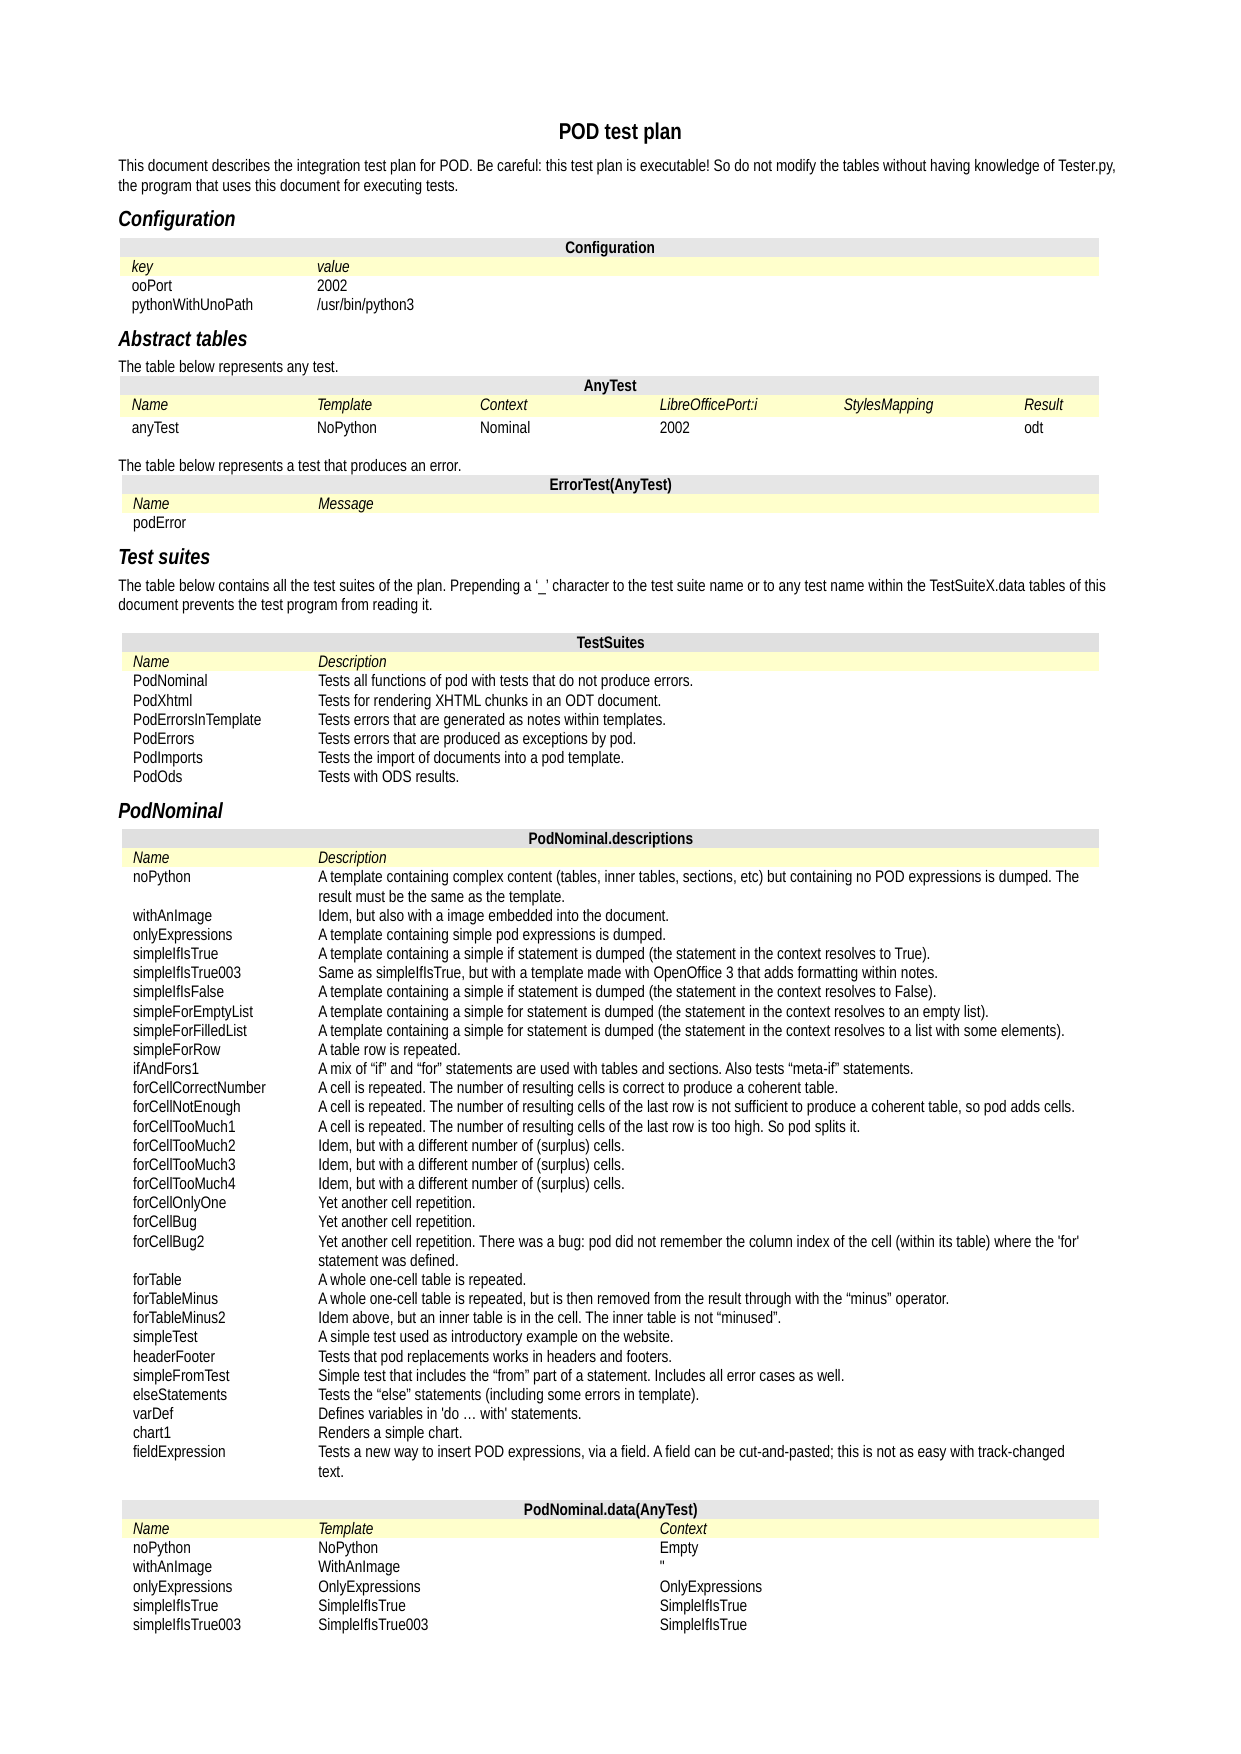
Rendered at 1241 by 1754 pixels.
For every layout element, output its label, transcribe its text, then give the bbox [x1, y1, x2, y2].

table_cell SimpleIfIsTrue [307, 1596, 648, 1615]
table_cell Renders a simple chart. [307, 1423, 1099, 1442]
table_cell forTableMinus [122, 1289, 307, 1308]
subtitle Abstract tables [118, 326, 1122, 351]
table_cell forTable [122, 1270, 307, 1289]
subtitle Test suites [118, 544, 1122, 569]
table_cell NoPython [307, 1538, 648, 1557]
subtitle PodNominal [118, 798, 1122, 823]
table_cell simpleIfIsTrue003 [122, 1615, 307, 1634]
table_cell 2002 [306, 276, 1099, 295]
table_cell LibreOfficePort:i [648, 395, 832, 417]
table_cell A template containing a simple for statement is dumped (the statement in the context resolves to a list with some elements). [307, 1021, 1099, 1040]
table_cell forCellTooMuch4 [122, 1174, 307, 1193]
table_cell /usr/bin/python3 [306, 295, 1099, 314]
table_cell Name [120, 395, 306, 417]
table_cell odt [1013, 418, 1099, 437]
table_cell A whole one-cell table is repeated, but is then removed from the result through with the “minus” operator. [307, 1289, 1099, 1308]
table_cell Yet another cell repetition. There was a bug: pod did not remember the column index of the cell (within its table) where the 'for' statement was defined. [307, 1231, 1099, 1270]
table_cell podError [122, 513, 307, 532]
table_cell value [306, 257, 1099, 276]
table_cell simpleIfIsTrue [122, 1596, 307, 1615]
table_cell A cell is repeated. The number of resulting cells of the last row is not sufficient to produce a coherent table, so pod adds cells. [307, 1097, 1099, 1116]
table_cell [832, 418, 1013, 437]
table_cell fieldExpression [122, 1442, 307, 1481]
table_cell SimpleIfIsTrue003 [307, 1615, 648, 1634]
table_cell SimpleIfIsTrue [648, 1615, 1099, 1634]
table_cell NoPython [306, 418, 469, 437]
table_cell A template containing a simple if statement is dumped (the statement in the context resolves to True). [307, 944, 1099, 963]
table_cell Name [122, 848, 307, 867]
table_header PodNominal.data(AnyTest) [122, 1500, 1099, 1519]
table_cell Nominal [469, 418, 648, 437]
table_cell PodErrors [122, 729, 307, 748]
table_cell Name [122, 494, 307, 513]
subtitle POD test plan [118, 118, 1122, 144]
table_cell Tests the “else” statements (including some errors in template). [307, 1385, 1099, 1404]
table_cell simpleForEmptyList [122, 1001, 307, 1021]
table_cell onlyExpressions [122, 925, 307, 944]
table_cell forCellOnlyOne [122, 1193, 307, 1212]
table_cell PodOds [122, 767, 307, 786]
table_cell noPython [122, 867, 307, 906]
table_header Configuration [120, 238, 1099, 257]
table_header AnyTest [120, 376, 1099, 395]
table_cell OnlyExpressions [307, 1576, 648, 1596]
table_cell elseStatements [122, 1385, 307, 1404]
table_cell PodImports [122, 748, 307, 767]
text This document describes the integration test plan for POD. Be careful: this test plan is executable! So do not modify the tables without having knowledge of Tester.py, the program that uses this document for executing tests. [118, 156, 1122, 194]
table_cell Yet another cell repetition. [307, 1193, 1099, 1212]
table_cell forCellTooMuch3 [122, 1155, 307, 1174]
table_cell Simple test that includes the “from” part of a statement. Includes all error cases as well. [307, 1366, 1099, 1385]
table_cell PodXhtml [122, 690, 307, 709]
table_cell Same as simpleIfIsTrue, but with a template made with OpenOffice 3 that adds formatting within notes. [307, 963, 1099, 982]
table_cell Context [648, 1519, 1099, 1538]
table_cell simpleIfIsFalse [122, 982, 307, 1001]
table_cell Idem above, but an inner table is in the cell. The inner table is not “minused”. [307, 1308, 1099, 1327]
table_cell withAnImage [122, 906, 307, 925]
table_cell Name [122, 652, 307, 671]
table_cell Tests errors that are generated as notes within templates. [307, 710, 1099, 729]
table_cell A template containing a simple for statement is dumped (the statement in the context resolves to an empty list). [307, 1001, 1099, 1021]
table_cell Template [307, 1519, 648, 1538]
table_cell Name [122, 1519, 307, 1538]
table_cell simpleIfIsTrue003 [122, 963, 307, 982]
table_cell Idem, but with a different number of (surplus) cells. [307, 1136, 1099, 1155]
table_cell forCellCorrectNumber [122, 1078, 307, 1097]
table_header TestSuites [122, 633, 1099, 652]
table_cell OnlyExpressions [648, 1576, 1099, 1596]
table_cell Tests with ODS results. [307, 767, 1099, 786]
table_cell Yet another cell repetition. [307, 1212, 1099, 1231]
table_header ErrorTest(AnyTest) [122, 475, 1099, 494]
table_cell chart1 [122, 1423, 307, 1442]
table_cell " [648, 1557, 1099, 1576]
table_cell Empty [648, 1538, 1099, 1557]
table_cell onlyExpressions [122, 1576, 307, 1596]
table_cell withAnImage [122, 1557, 307, 1576]
table_cell StylesMapping [832, 395, 1013, 417]
table_cell A table row is repeated. [307, 1040, 1099, 1059]
table_cell forCellNotEnough [122, 1097, 307, 1116]
table_cell simpleFromTest [122, 1366, 307, 1385]
table_cell noPython [122, 1538, 307, 1557]
table_cell A cell is repeated. The number of resulting cells of the last row is too high. So pod splits it. [307, 1116, 1099, 1136]
table_cell A template containing a simple if statement is dumped (the statement in the context resolves to False). [307, 982, 1099, 1001]
table_cell forCellTooMuch2 [122, 1136, 307, 1155]
table_cell simpleTest [122, 1327, 307, 1346]
table_cell A template containing simple pod expressions is dumped. [307, 925, 1099, 944]
table_cell ooPort [120, 276, 306, 295]
table_cell SimpleIfIsTrue [648, 1596, 1099, 1615]
text The table below represents any test. [118, 357, 1122, 376]
table_cell Context [469, 395, 648, 417]
table_cell anyTest [120, 418, 306, 437]
table_cell PodErrorsInTemplate [122, 710, 307, 729]
table_cell ifAndFors1 [122, 1059, 307, 1078]
table_cell A whole one-cell table is repeated. [307, 1270, 1099, 1289]
table_cell Idem, but with a different number of (surplus) cells. [307, 1174, 1099, 1193]
table_cell varDef [122, 1404, 307, 1423]
table_cell A cell is repeated. The number of resulting cells is correct to produce a coherent table. [307, 1078, 1099, 1097]
table_cell forCellBug2 [122, 1231, 307, 1270]
table_cell Tests that pod replacements works in headers and footers. [307, 1346, 1099, 1366]
table_cell Idem, but with a different number of (surplus) cells. [307, 1155, 1099, 1174]
table_cell Tests the import of documents into a pod template. [307, 748, 1099, 767]
table_cell Tests all functions of pod with tests that do not produce errors. [307, 671, 1099, 690]
table_cell [307, 513, 1099, 532]
table_cell Template [306, 395, 469, 417]
table_cell Idem, but also with a image embedded into the document. [307, 906, 1099, 925]
table_cell Result [1013, 395, 1099, 417]
table_cell PodNominal [122, 671, 307, 690]
table_cell A simple test used as introductory example on the website. [307, 1327, 1099, 1346]
table_cell forCellBug [122, 1212, 307, 1231]
table_cell Tests errors that are produced as exceptions by pod. [307, 729, 1099, 748]
table_cell forTableMinus2 [122, 1308, 307, 1327]
table_cell WithAnImage [307, 1557, 648, 1576]
text The table below contains all the test suites of the plan. Prepending a ‘_’ character to the test suite name or to any test name within the TestSuiteX.data tables of this document prevents the test program from reading it. [118, 575, 1122, 614]
table_cell key [120, 257, 306, 276]
table_cell Defines variables in 'do … with' statements. [307, 1404, 1099, 1423]
table_cell simpleForFilledList [122, 1021, 307, 1040]
table_cell forCellTooMuch1 [122, 1116, 307, 1136]
table_cell A mix of “if” and “for” statements are used with tables and sections. Also tests “meta-if” statements. [307, 1059, 1099, 1078]
table_cell Tests for rendering XHTML chunks in an ODT document. [307, 690, 1099, 709]
table_header PodNominal.descriptions [122, 829, 1099, 848]
subtitle Configuration [118, 206, 1122, 231]
table_cell simpleIfIsTrue [122, 944, 307, 963]
table_cell 2002 [648, 418, 832, 437]
table_cell Tests a new way to insert POD expressions, via a field. A field can be cut-and-pasted; this is not as easy with track-changed text. [307, 1442, 1099, 1481]
table_cell headerFooter [122, 1346, 307, 1366]
table_cell simpleForRow [122, 1040, 307, 1059]
table_cell Description [307, 652, 1099, 671]
table_cell Description [307, 848, 1099, 867]
table_cell pythonWithUnoPath [120, 295, 306, 314]
table_cell A template containing complex content (tables, inner tables, sections, etc) but containing no POD expressions is dumped. The result must be the same as the template. [307, 867, 1099, 906]
table_cell Message [307, 494, 1099, 513]
text The table below represents a test that produces an error. [118, 456, 1122, 475]
